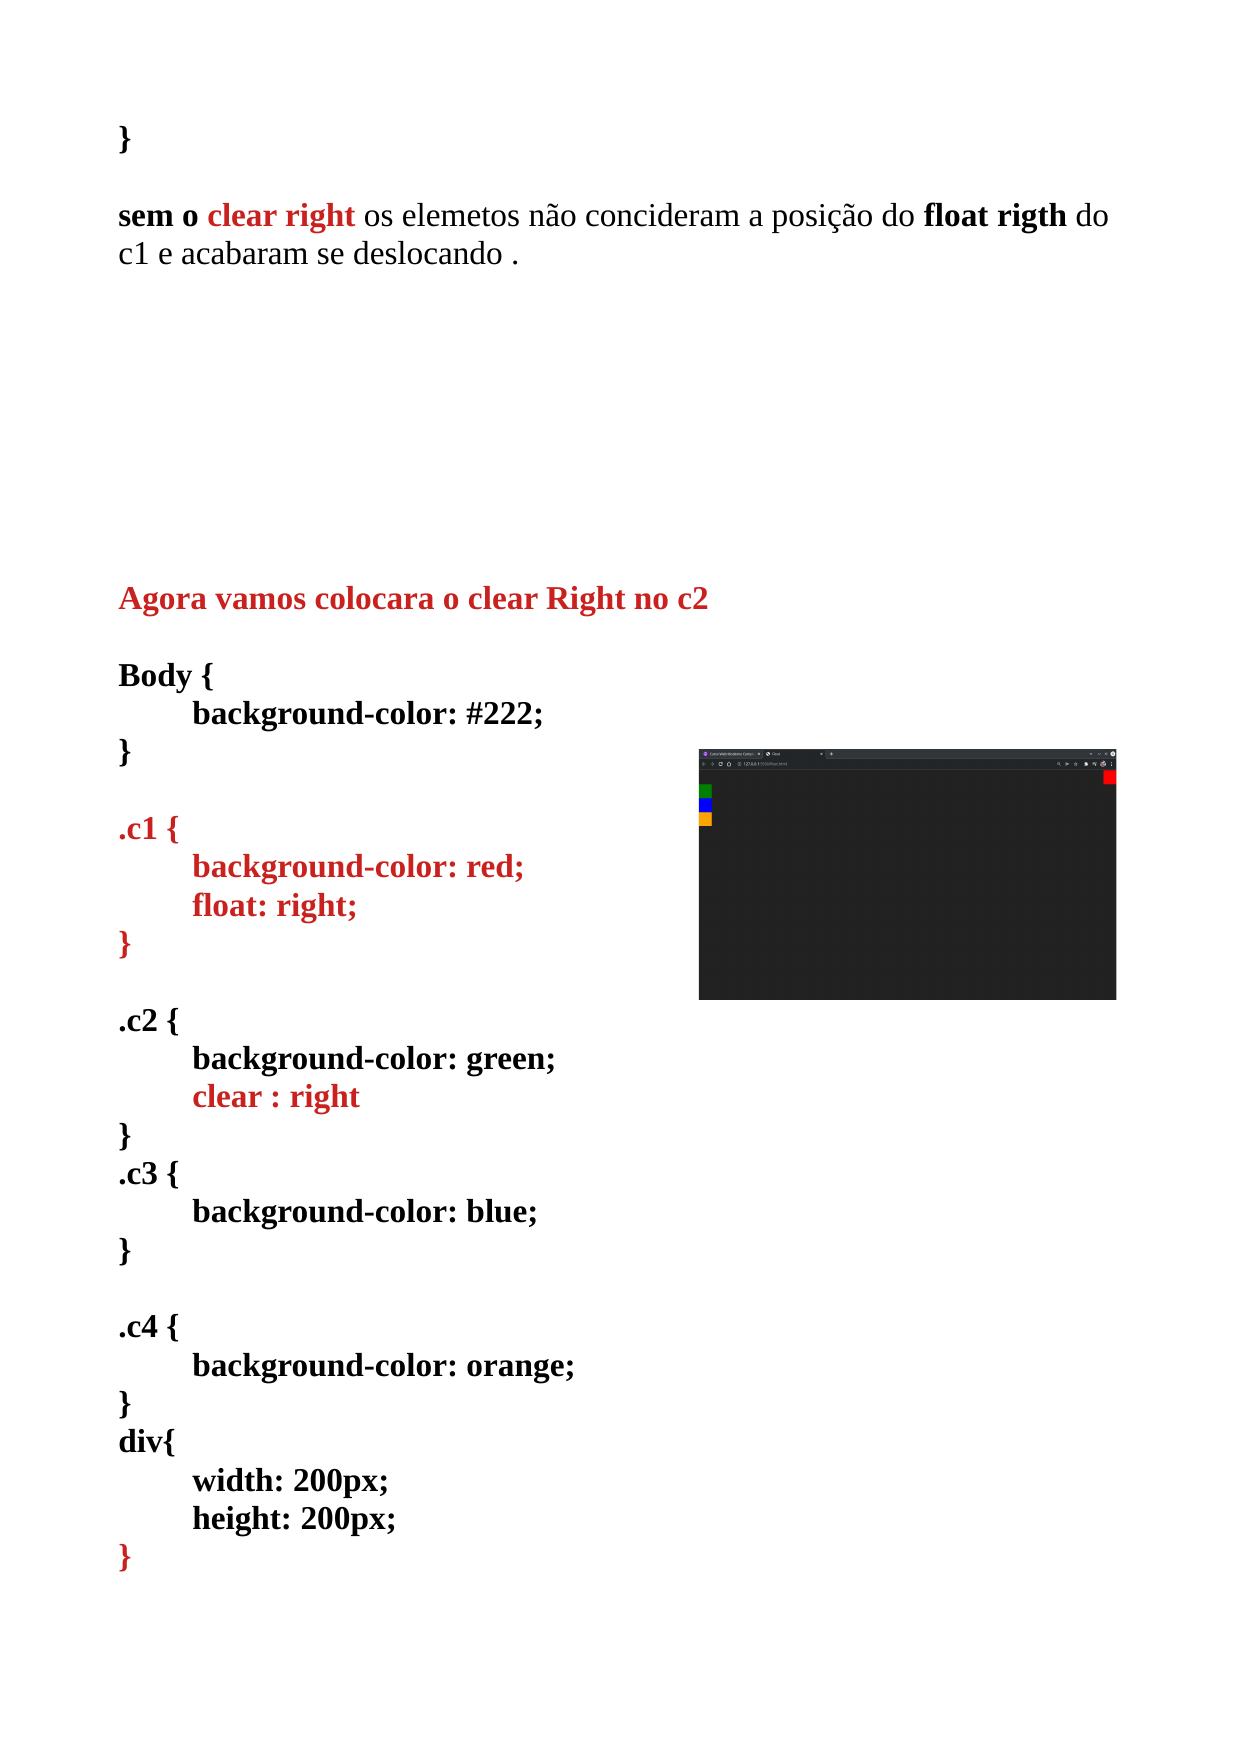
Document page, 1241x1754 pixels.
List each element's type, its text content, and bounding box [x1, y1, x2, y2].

picture [698, 749, 1117, 1000]
text [1117, 923, 1122, 961]
text background-color: blue; [118, 1191, 1122, 1230]
text background-color: red; [118, 846, 698, 885]
text div{ [118, 1421, 1122, 1460]
text } [118, 1230, 1122, 1268]
text [1117, 808, 1122, 846]
text clear : right [118, 1076, 1122, 1115]
text .c3 { [118, 1153, 1122, 1191]
text } [118, 1383, 1122, 1421]
text background-color: #222; [118, 693, 1122, 731]
text } [118, 1536, 1122, 1575]
text } [118, 118, 1122, 156]
text .c4 { [118, 1306, 1122, 1345]
text width: 200px; [118, 1460, 1122, 1498]
text .c2 { [118, 1000, 1122, 1038]
text sem o clear right os elemetos não concideram a posição do float rigth do c1 e acabaram se deslocando . [118, 195, 1122, 271]
text Body { [118, 655, 1122, 693]
text } [118, 731, 1122, 770]
text background-color: orange; [118, 1345, 1122, 1383]
text .c1 { [118, 808, 698, 846]
text } [118, 923, 698, 961]
text } [118, 1115, 1122, 1153]
text height: 200px; [118, 1498, 1122, 1536]
text background-color: green; [118, 1038, 1122, 1076]
text float: right; [118, 885, 698, 923]
text Agora vamos colocara o clear Right no c2 [118, 578, 1122, 616]
